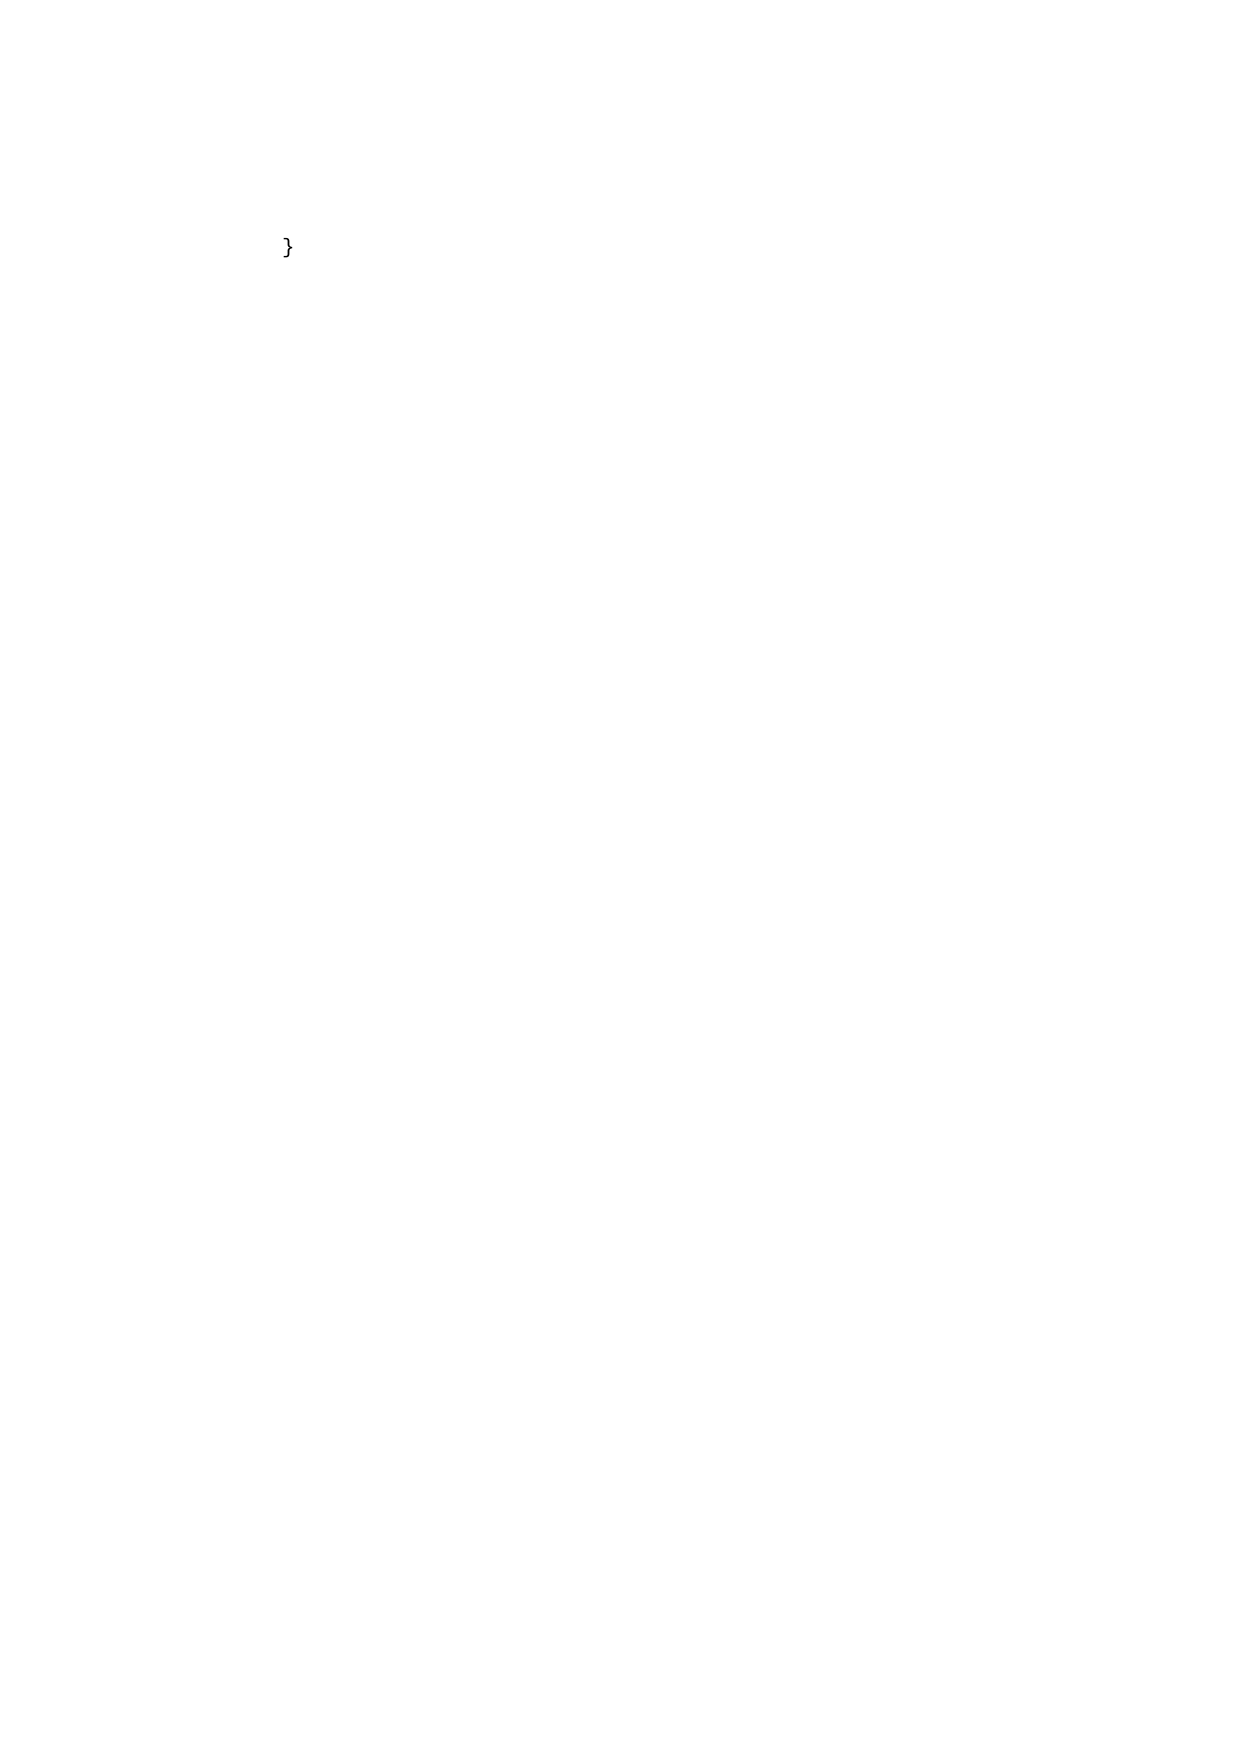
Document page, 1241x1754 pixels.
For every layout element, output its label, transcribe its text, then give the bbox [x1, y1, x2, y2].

text } [207, 236, 1122, 260]
